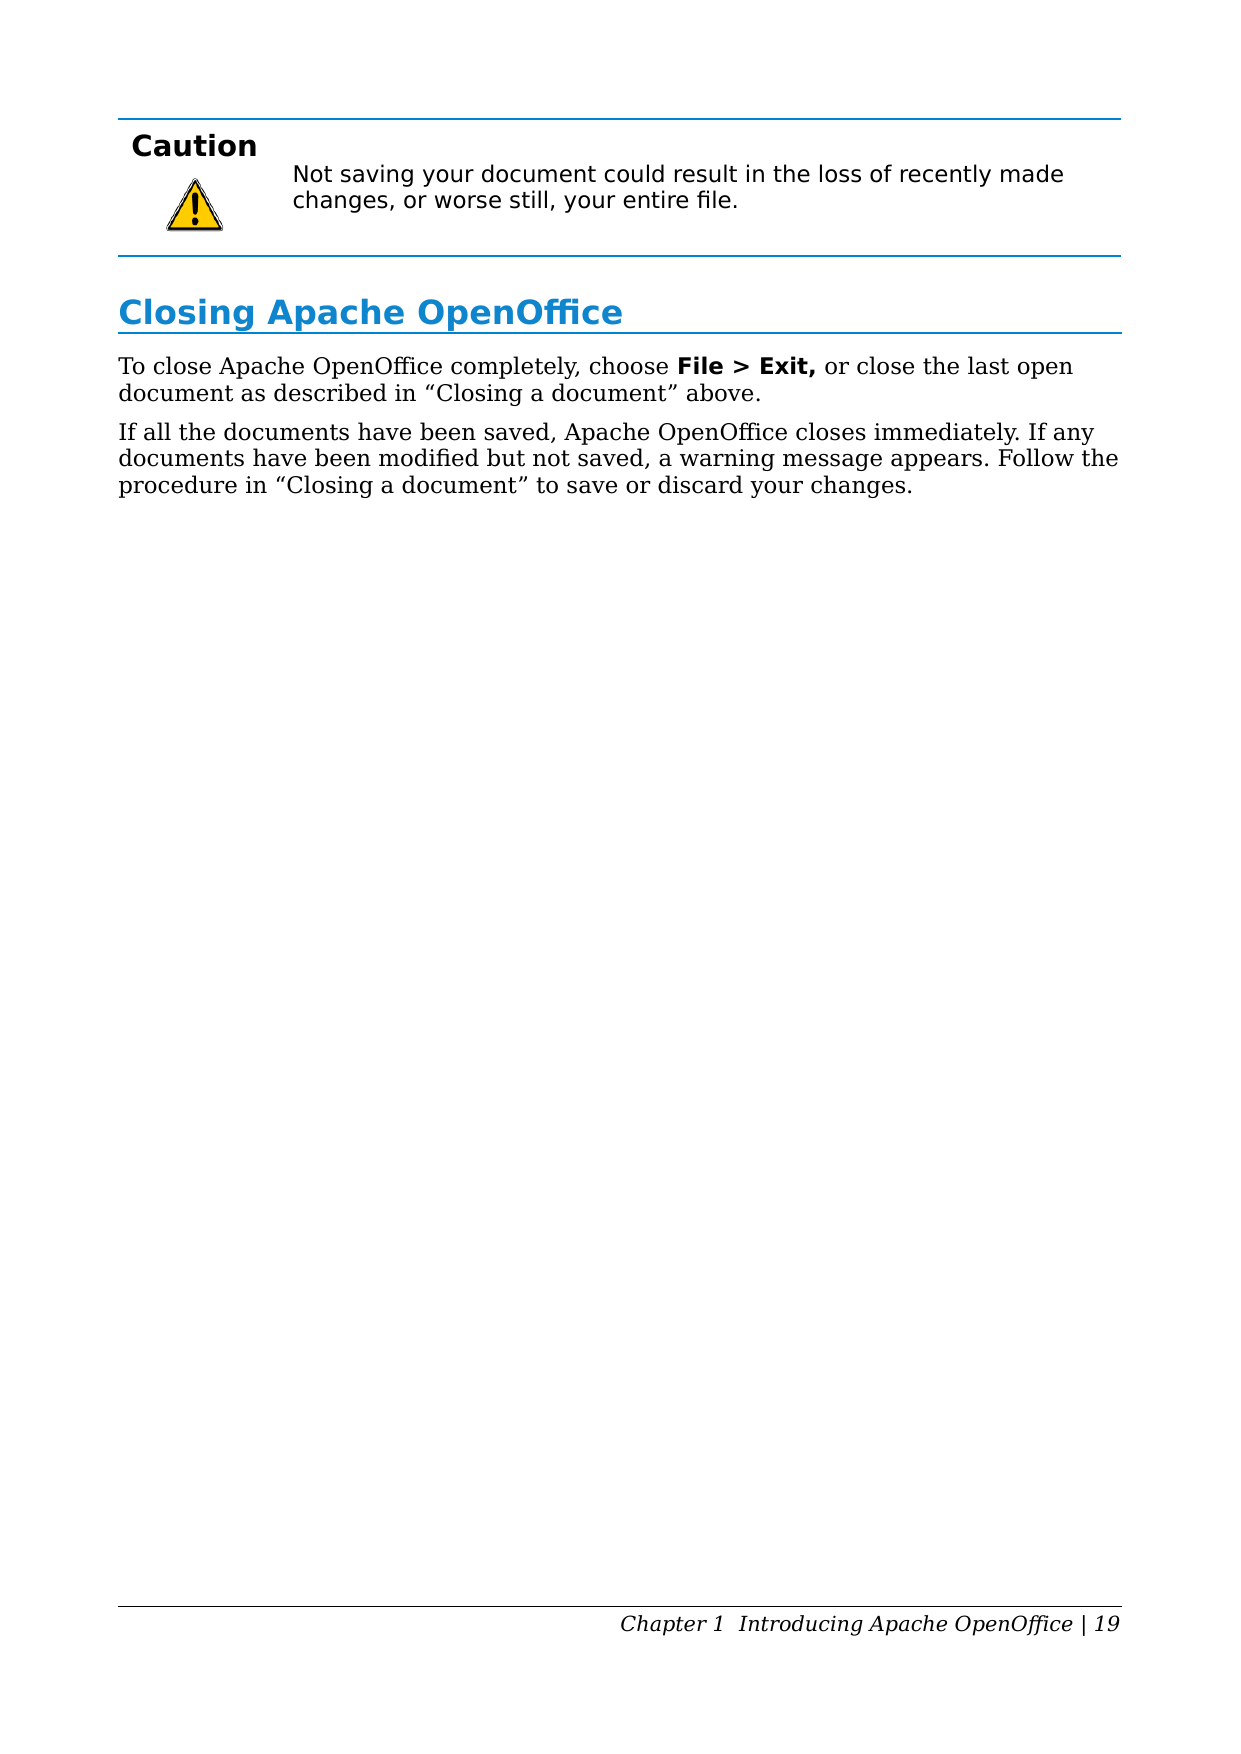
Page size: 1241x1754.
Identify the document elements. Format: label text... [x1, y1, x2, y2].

subtitle Closing Apache OpenOffice [118, 293, 1122, 332]
picture [162, 174, 227, 235]
text If all the documents have been saved, Apache OpenOffice closes immediately. If any documents have been modified but not saved, a warning message appears. Follow the procedure in “Closing a document” to save or discard your changes. [118, 419, 1122, 499]
text To close Apache OpenOffice completely, choose File > Exit, or close the last open document as described in “Closing a document” above. [118, 353, 1122, 406]
table_header Caution [118, 120, 271, 255]
table_header Not saving your document could result in the loss of recently made changes, or worse still, your entire file. [271, 120, 1121, 255]
